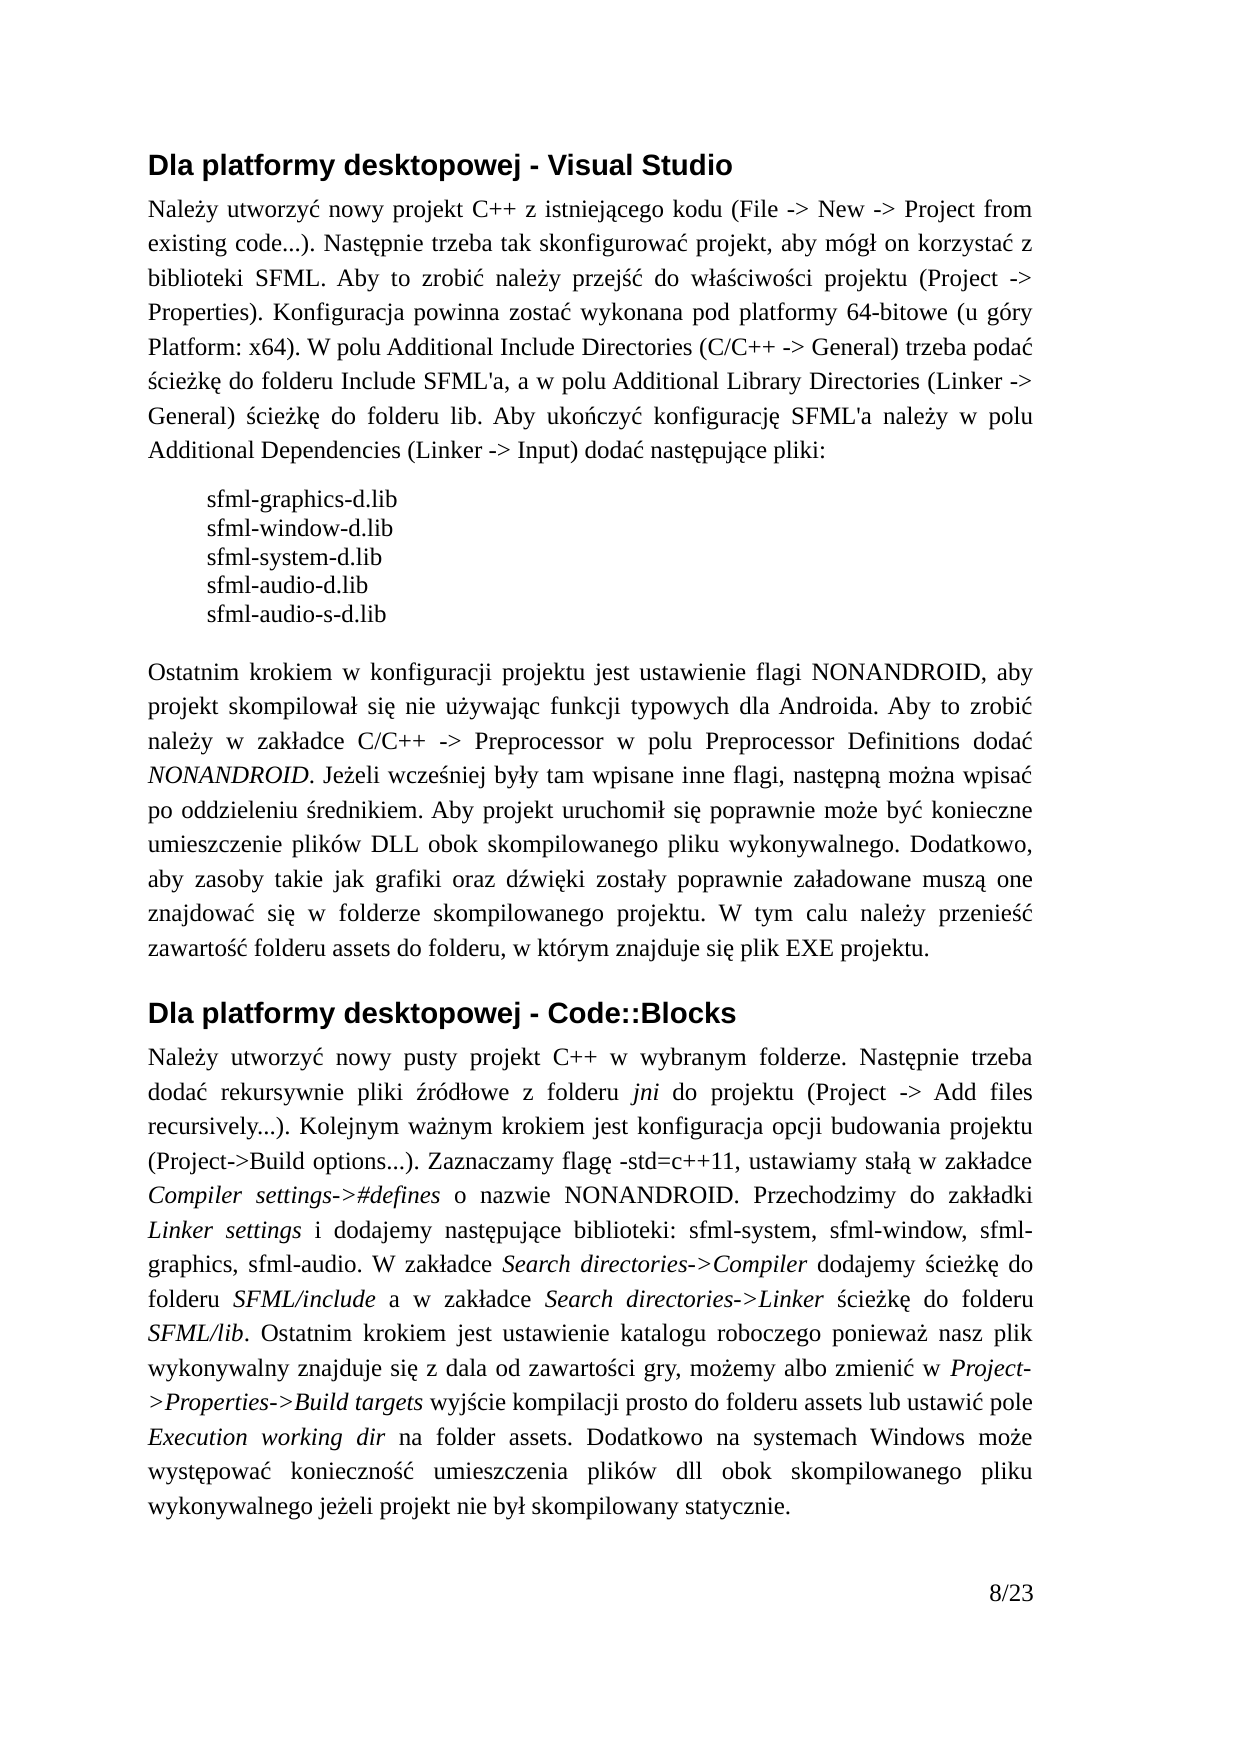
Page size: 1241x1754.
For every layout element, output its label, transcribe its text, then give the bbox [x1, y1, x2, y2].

text Należy utworzyć nowy projekt C++ z istniejącego kodu (File -> New -> Project from existing code...). Następnie trzeba tak skonfigurować projekt, aby mógł on korzystać z biblioteki SFML. Aby to zrobić należy przejść do właściwości projektu (Project -> Properties). Konfiguracja powinna zostać wykonana pod platformy 64-bitowe (u góry Platform: x64). W polu Additional Include Directories (C/C++ -> General) trzeba podać ścieżkę do folderu Include SFML'a, a w polu Additional Library Directories (Linker -> General) ścieżkę do folderu lib. Aby ukończyć konfigurację SFML'a należy w polu Additional Dependencies (Linker -> Input) dodać następujące pliki: [148, 194, 1033, 464]
text Należy utworzyć nowy pusty projekt C++ w wybranym folderze. Następnie trzeba dodać rekursywnie pliki źródłowe z folderu jni do projektu (Project -> Add files recursively...). Kolejnym ważnym krokiem jest konfiguracja opcji budowania projektu (Project->Build options...). Zaznaczamy flagę -std=c++11, ustawiamy stałą w zakładce Compiler settings->#defines o nazwie NONANDROID. Przechodzimy do zakładki Linker settings i dodajemy następujące biblioteki: sfml-system, sfml-window, sfml-graphics, sfml-audio. W zakładce Search directories->Compiler dodajemy ścieżkę do folderu SFML/include a w zakładce Search directories->Linker ścieżkę do folderu SFML/lib. Ostatnim krokiem jest ustawienie katalogu roboczego ponieważ nasz plik wykonywalny znajduje się z dala od zawartości gry, możemy albo zmienić w Project->Properties->Build targets wyjście kompilacji prosto do folderu assets lub ustawić pole Execution working dir na folder assets. Dodatkowo na systemach Windows może występować konieczność umieszczenia plików dll obok skompilowanego pliku wykonywalnego jeżeli projekt nie był skompilowany statycznie. [148, 1042, 1033, 1519]
list sfml-graphics-d.lib [207, 484, 1033, 513]
list sfml-system-d.lib [207, 542, 1033, 571]
list sfml-window-d.lib [207, 513, 1033, 542]
text Ostatnim krokiem w konfiguracji projektu jest ustawienie flagi NONANDROID, aby projekt skompilował się nie używając funkcji typowych dla Androida. Aby to zrobić należy w zakładce C/C++ -> Preprocessor w polu Preprocessor Definitions dodać NONANDROID. Jeżeli wcześniej były tam wpisane inne flagi, następną można wpisać po oddzieleniu średnikiem. Aby projekt uruchomił się poprawnie może być konieczne umieszczenie plików DLL obok skompilowanego pliku wykonywalnego. Dodatkowo, aby zasoby takie jak grafiki oraz dźwięki zostały poprawnie załadowane muszą one znajdować się w folderze skompilowanego projektu. W tym calu należy przenieść zawartość folderu assets do folderu, w którym znajduje się plik EXE projektu. [148, 657, 1033, 961]
list sfml-audio-s-d.lib [207, 599, 1033, 628]
subtitle Dla platformy desktopowej - Code::Blocks [148, 996, 1033, 1030]
list sfml-audio-d.lib [207, 571, 1033, 599]
subtitle Dla platformy desktopowej - Visual Studio [148, 148, 1033, 181]
